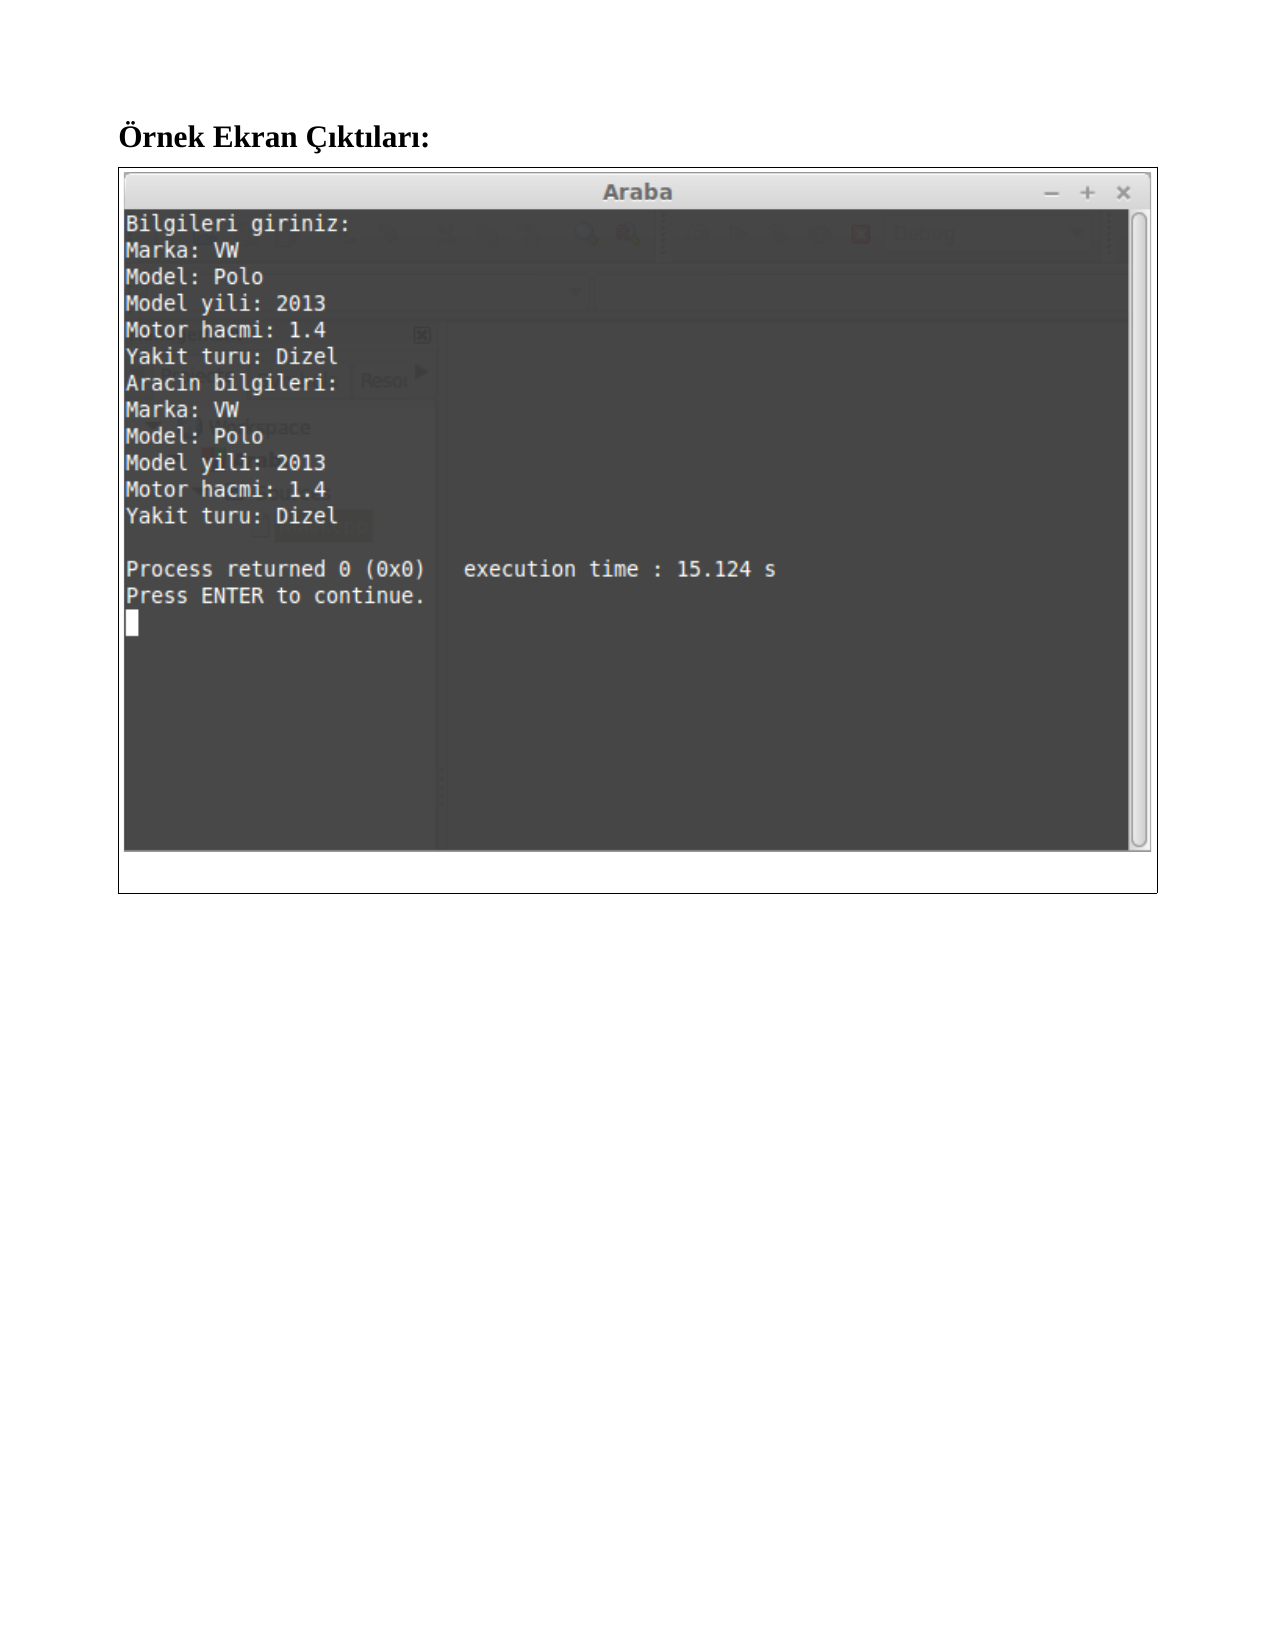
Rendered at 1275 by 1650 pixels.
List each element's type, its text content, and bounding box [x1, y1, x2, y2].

picture [123, 172, 1152, 852]
text Örnek Ekran Çıktıları: [118, 118, 1157, 154]
table_header [119, 168, 1157, 172]
table_header [119, 173, 1157, 893]
